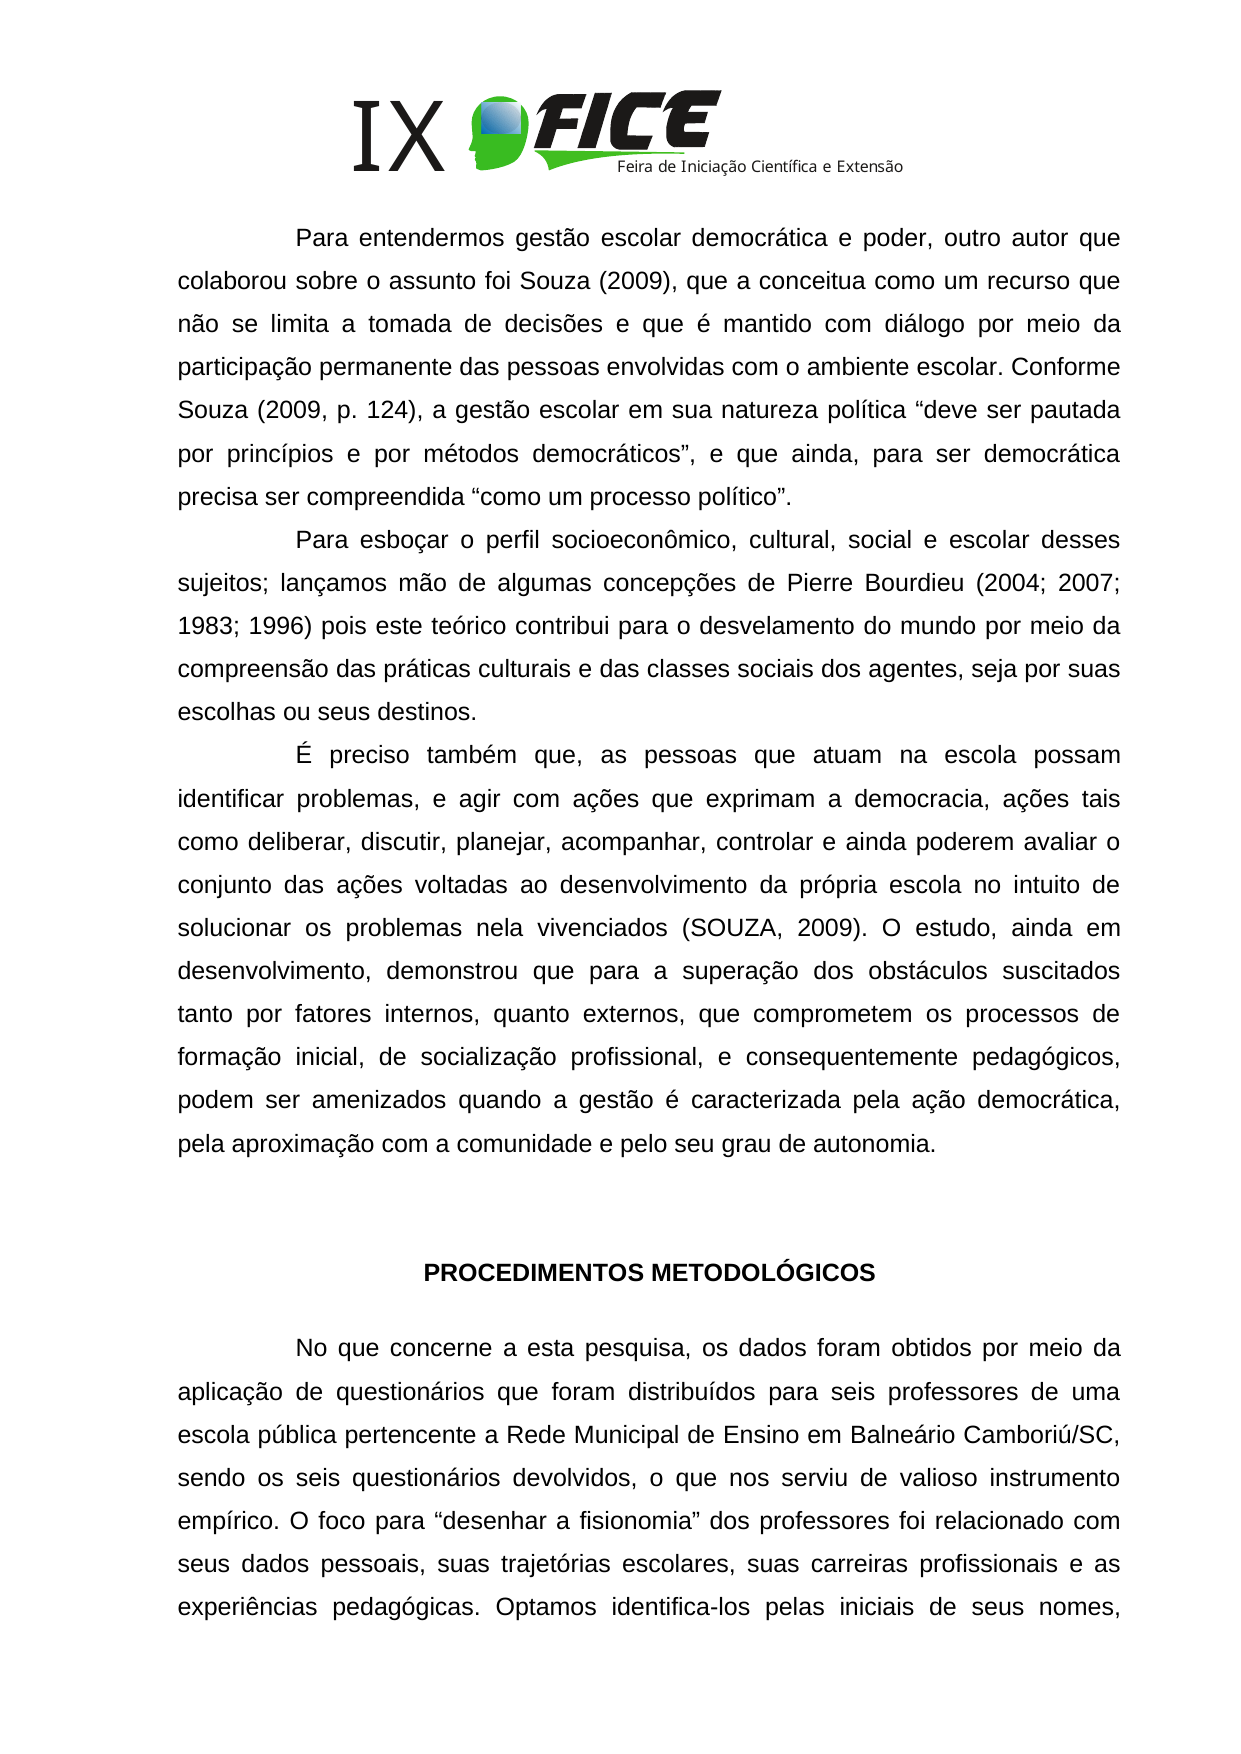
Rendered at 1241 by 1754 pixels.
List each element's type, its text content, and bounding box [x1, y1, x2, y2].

text No que concerne a esta pesquisa, os dados foram obtidos por meio da aplicação de questionários que foram distribuídos para seis professores de uma escola pública pertencente a Rede Municipal de Ensino em Balneário Camboriú/SC, sendo os seis questionários devolvidos, o que nos serviu de valioso instrumento empírico. O foco para “desenhar a fisionomia” dos professores foi relacionado com seus dados pessoais, suas trajetórias escolares, suas carreiras profissionais e as experiências pedagógicas. Optamos identifica-los pelas iniciais de seus nomes, [177, 1333, 1122, 1621]
text Para entendermos gestão escolar democrática e poder, outro autor que colaborou sobre o assunto foi Souza (2009), que a conceitua como um recurso que não se limita a tomada de decisões e que é mantido com diálogo por meio da participação permanente das pessoas envolvidas com o ambiente escolar. Conforme Souza (2009, p. 124), a gestão escolar em sua natureza política “deve ser pautada por princípios e por métodos democráticos”, e que ainda, para ser democrática precisa ser compreendida “como um processo político”. [177, 223, 1122, 510]
text PROCEDIMENTOS METODOLÓGICOS [177, 1258, 1122, 1287]
text Para esboçar o perfil socioeconômico, cultural, social e escolar desses sujeitos; lançamos mão de algumas concepções de Pierre Bourdieu (2004; 2007; 1983; 1996) pois este teórico contribui para o desvelamento do mundo por meio da compreensão das práticas culturais e das classes sociais dos agentes, seja por suas escolhas ou seus destinos. [177, 525, 1122, 726]
text É preciso também que, as pessoas que atuam na escola possam identificar problemas, e agir com ações que exprimam a democracia, ações tais como deliberar, discutir, planejar, acompanhar, controlar e ainda poderem avaliar o conjunto das ações voltadas ao desenvolvimento da própria escola no intuito de solucionar os problemas nela vivenciados (SOUZA, 2009). O estudo, ainda em desenvolvimento, demonstrou que para a superação dos obstáculos suscitados tanto por fatores internos, quanto externos, que comprometem os processos de formação inicial, de socialização profissional, e consequentemente pedagógicos, podem ser amenizados quando a gestão é caracterizada pela ação democrática, pela aproximação com a comunidade e pelo seu grau de autonomia. [177, 740, 1122, 1157]
